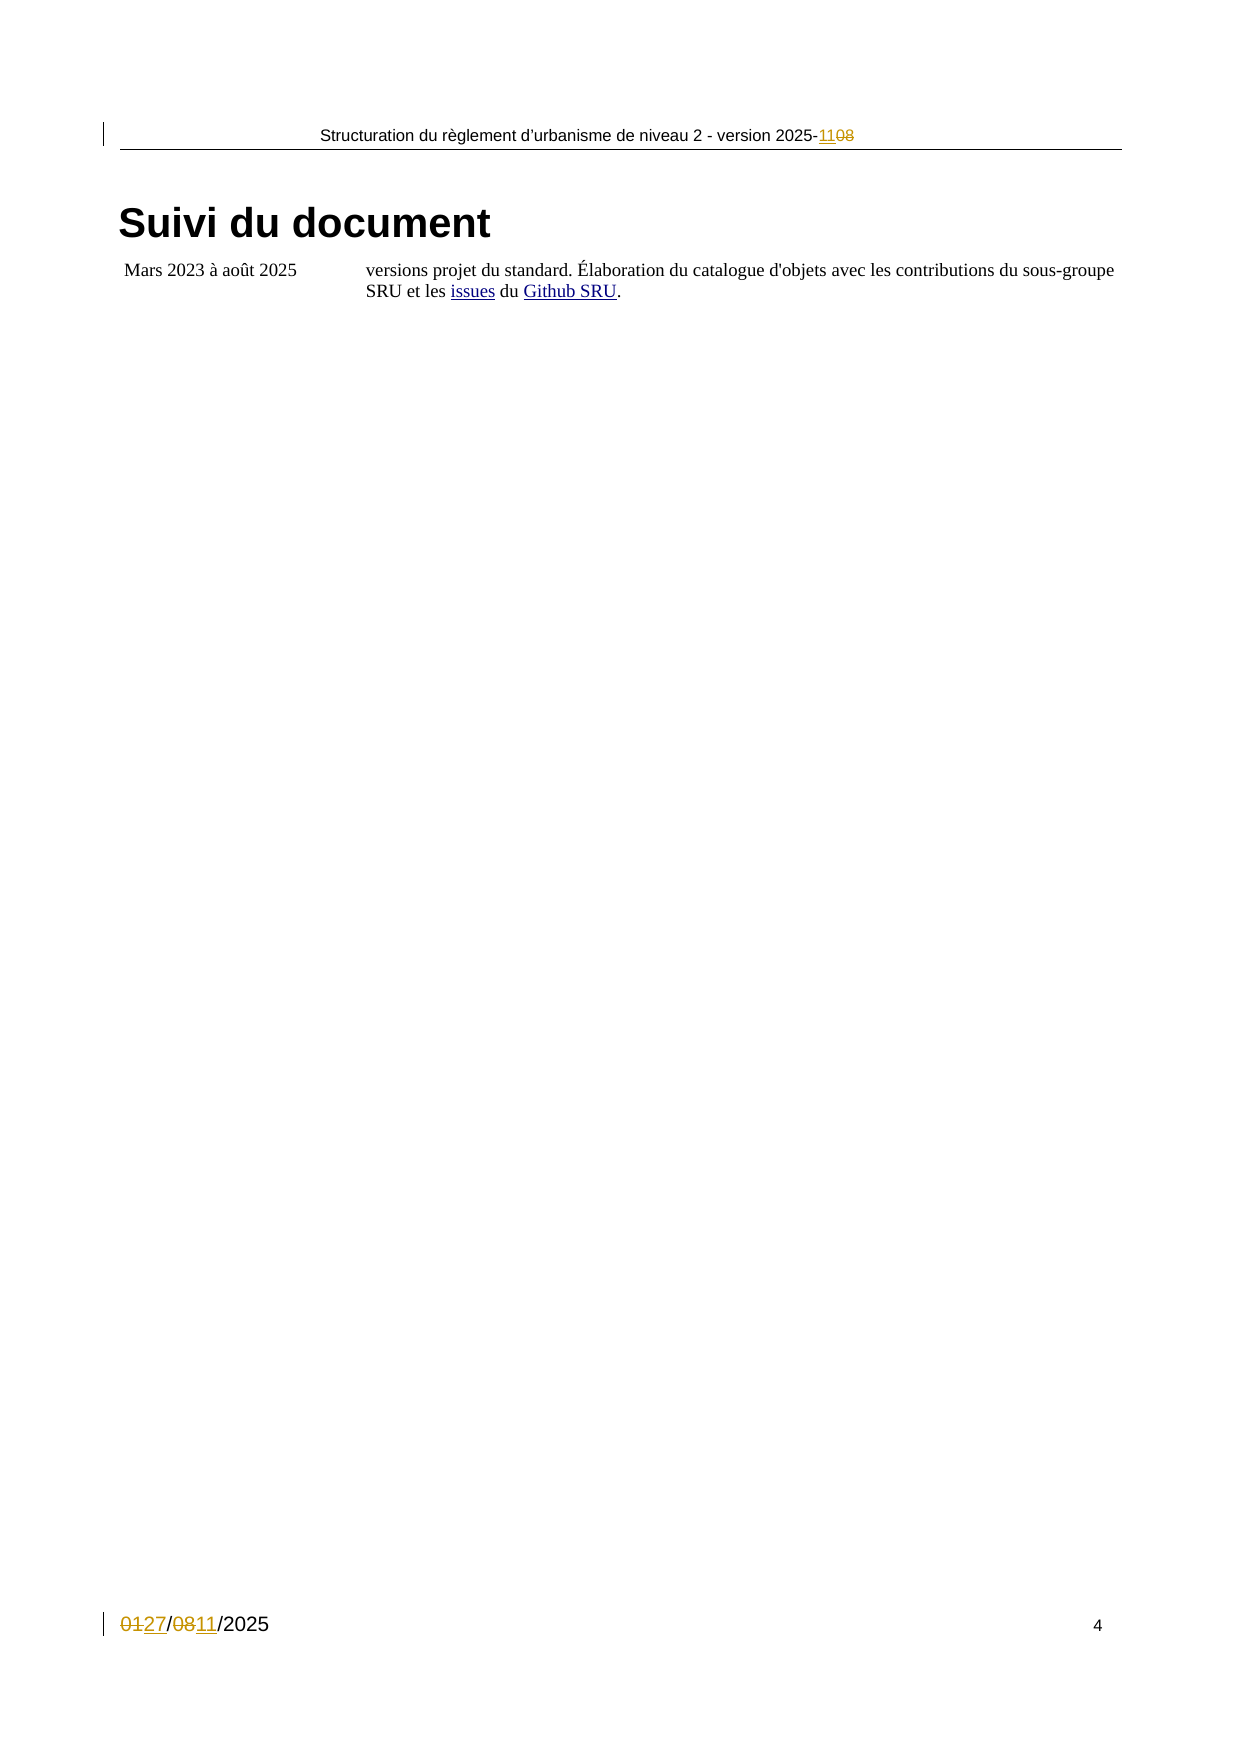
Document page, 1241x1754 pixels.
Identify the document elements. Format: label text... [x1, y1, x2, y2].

text Suivi du document [118, 199, 1116, 247]
table_cell [118, 307, 354, 343]
table_header versions projet du standard. Élaboration du catalogue d'objets avec les contributions du sous-groupe SRU et les issues du Github SRU. [354, 253, 1122, 307]
table_header Mars 2023 à août 2025 [118, 253, 354, 307]
table_cell [354, 307, 1122, 343]
